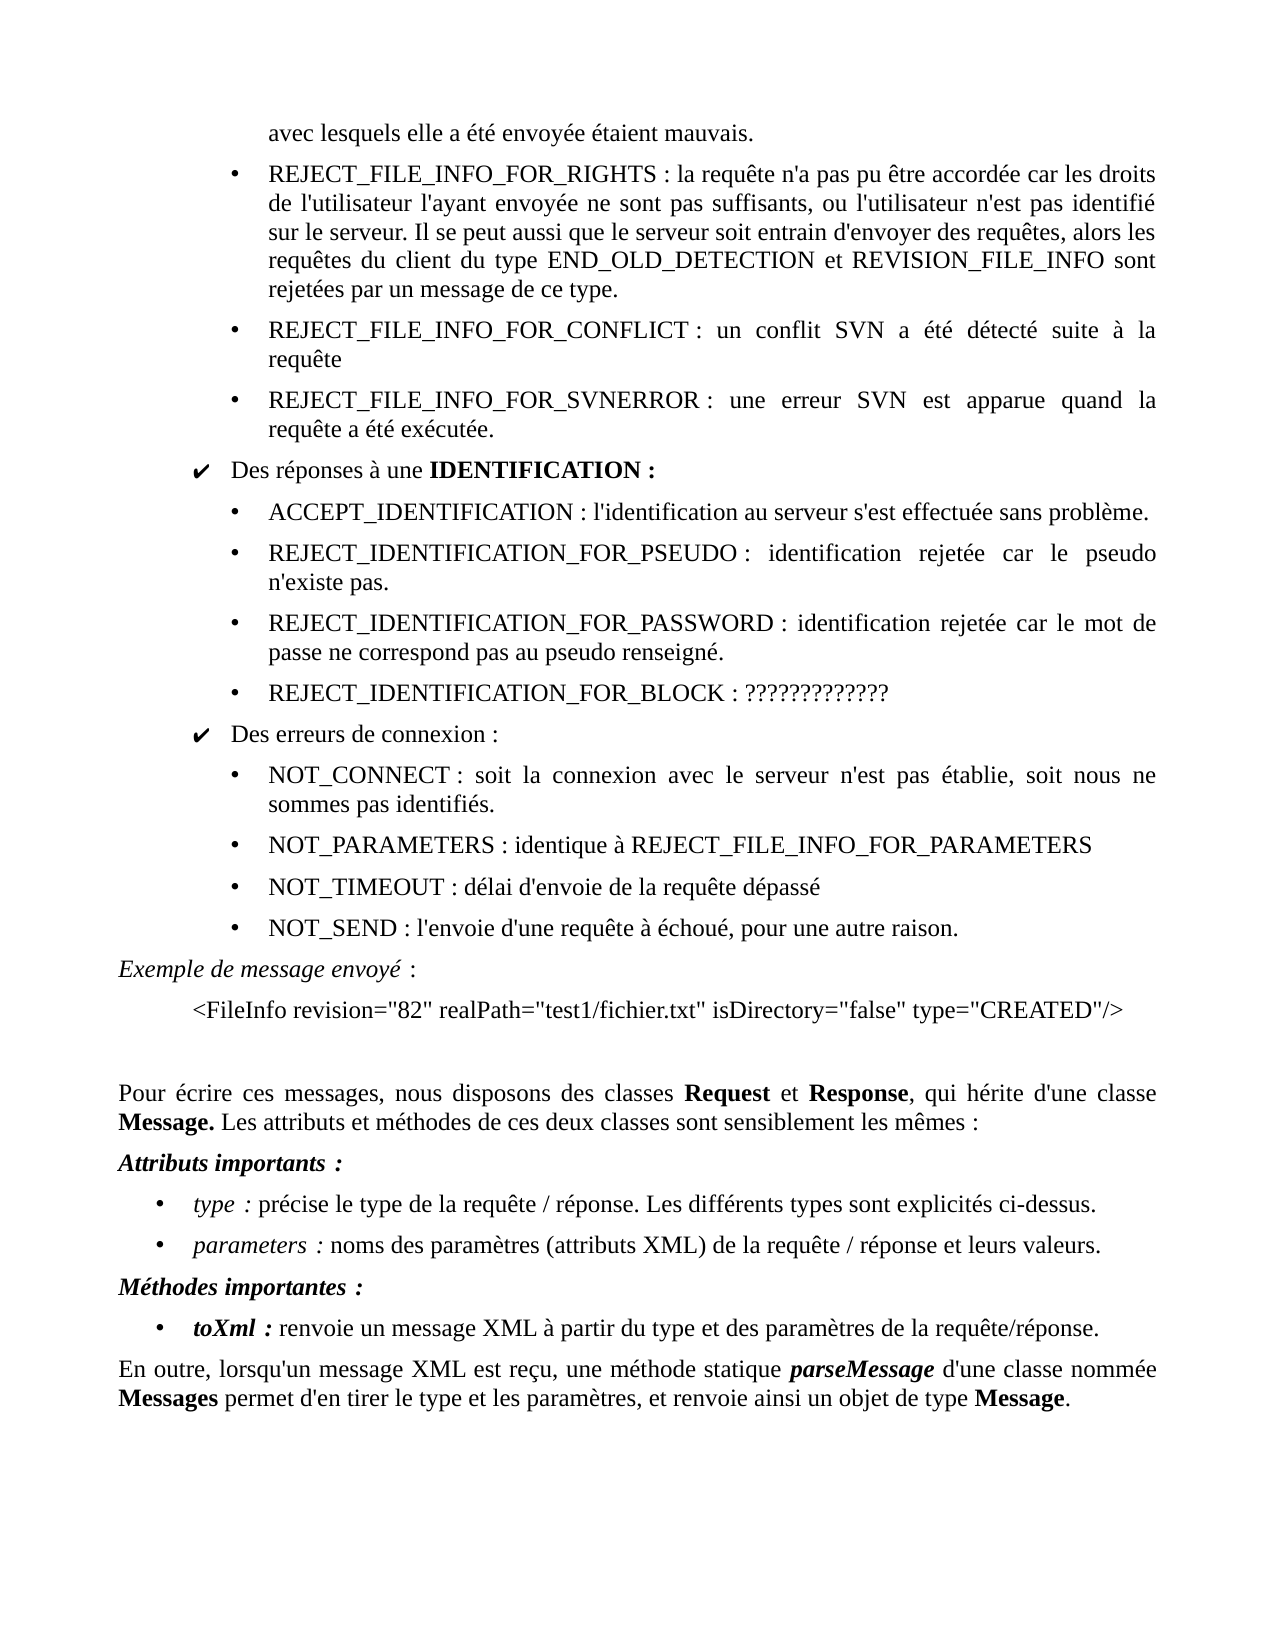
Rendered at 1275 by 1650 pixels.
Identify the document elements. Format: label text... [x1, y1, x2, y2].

list NOT_SEND : l'envoie d'une requête à échoué, pour une autre raison. [231, 913, 1157, 942]
list toXml : renvoie un message XML à partir du type et des paramètres de la requête/réponse. [156, 1313, 1157, 1342]
list NOT_PARAMETERS : identique à REJECT_FILE_INFO_FOR_PARAMETERS [231, 831, 1157, 859]
list REJECT_FILE_INFO_FOR_CONFLICT : un conflit SVN a été détecté suite à la requête [231, 316, 1157, 373]
list ACCEPT_IDENTIFICATION : l'identification au serveur s'est effectuée sans problème. [231, 497, 1157, 526]
text En outre, lorsqu'un message XML est reçu, une méthode statique parseMessage d'une classe nommée Messages permet d'en tirer le type et les paramètres, et renvoie ainsi un objet de type Message. [118, 1354, 1157, 1412]
list avec lesquels elle a été envoyée étaient mauvais. [231, 118, 1157, 147]
list parameters : noms des paramètres (attributs XML) de la requête / réponse et leurs valeurs. [156, 1231, 1157, 1259]
list REJECT_IDENTIFICATION_FOR_PASSWORD : identification rejetée car le mot de passe ne correspond pas au pseudo renseigné. [231, 608, 1157, 666]
text Exemple de message envoyé : [118, 954, 1157, 983]
list type : précise le type de la requête / réponse. Les différents types sont explicités ci-dessus. [156, 1189, 1157, 1218]
list Des réponses à une IDENTIFICATION : [193, 456, 1157, 484]
text Attributs importants : [118, 1148, 1157, 1177]
text Méthodes importantes : [118, 1272, 1157, 1301]
list Des erreurs de connexion : [193, 719, 1157, 748]
list REJECT_FILE_INFO_FOR_SVNERROR : une erreur SVN est apparue quand la requête a été exécutée. [231, 386, 1157, 443]
text Pour écrire ces messages, nous disposons des classes Request et Response, qui hérite d'une classe Message. Les attributs et méthodes de ces deux classes sont sensiblement les mêmes : [118, 1078, 1157, 1136]
list REJECT_IDENTIFICATION_FOR_BLOCK : ????????????? [231, 678, 1157, 707]
list REJECT_FILE_INFO_FOR_RIGHTS : la requête n'a pas pu être accordée car les droits de l'utilisateur l'ayant envoyée ne sont pas suffisants, ou l'utilisateur n'est pas identifié sur le serveur. Il se peut aussi que le serveur soit entrain d'envoyer des requêtes, alors les requêtes du client du type END_OLD_DETECTION et REVISION_FILE_INFO sont rejetées par un message de ce type. [231, 159, 1157, 303]
list NOT_TIMEOUT : délai d'envoie de la requête dépassé [231, 872, 1157, 901]
text <FileInfo revision="82" realPath="test1/fichier.txt" isDirectory="false" type="CREATED"/> [118, 996, 1157, 1024]
list NOT_CONNECT : soit la connexion avec le serveur n'est pas établie, soit nous ne sommes pas identifiés. [231, 761, 1157, 818]
list REJECT_IDENTIFICATION_FOR_PSEUDO : identification rejetée car le pseudo n'existe pas. [231, 538, 1157, 596]
